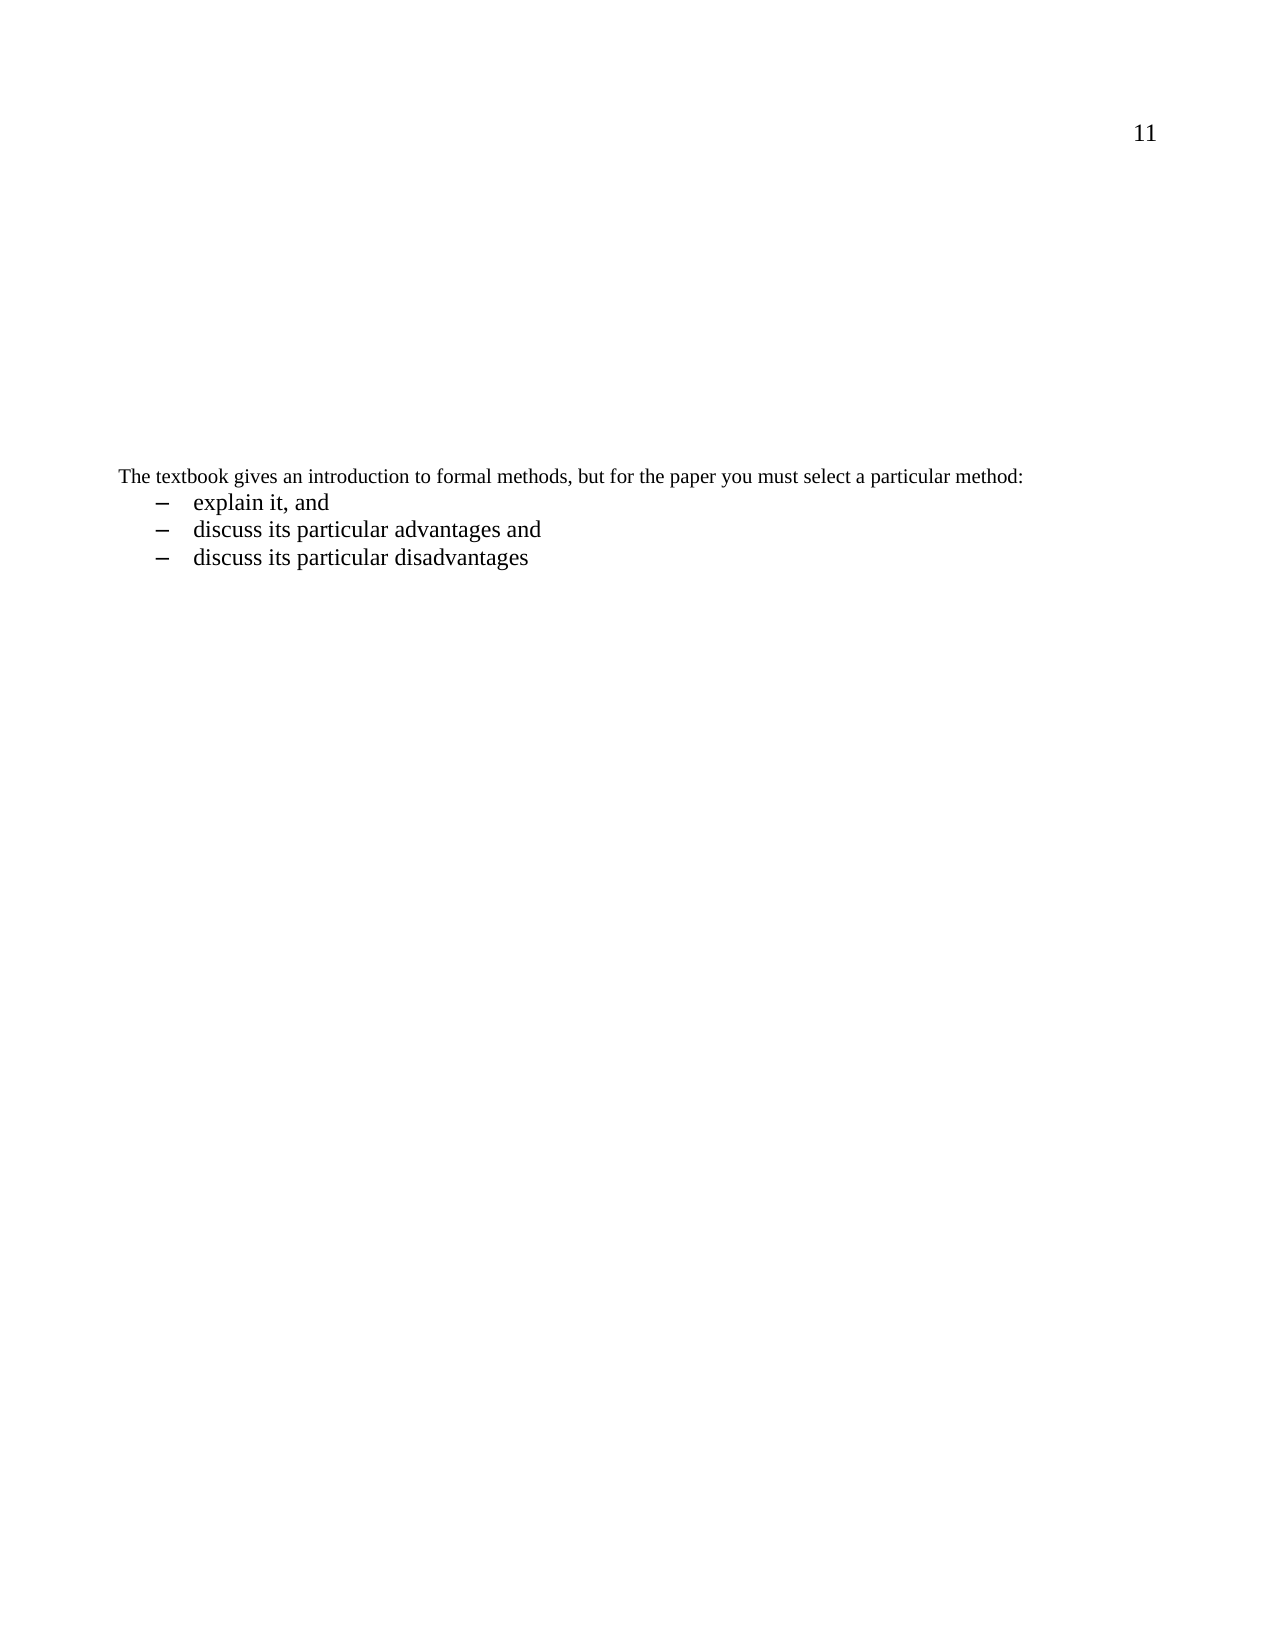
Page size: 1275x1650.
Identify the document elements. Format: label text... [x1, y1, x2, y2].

text The textbook gives an introduction to formal methods, but for the paper you must select a particular method: [118, 464, 1157, 488]
list discuss its particular disadvantages [156, 543, 1157, 571]
list discuss its particular advantages and [156, 516, 1157, 543]
list explain it, and [156, 488, 1157, 516]
